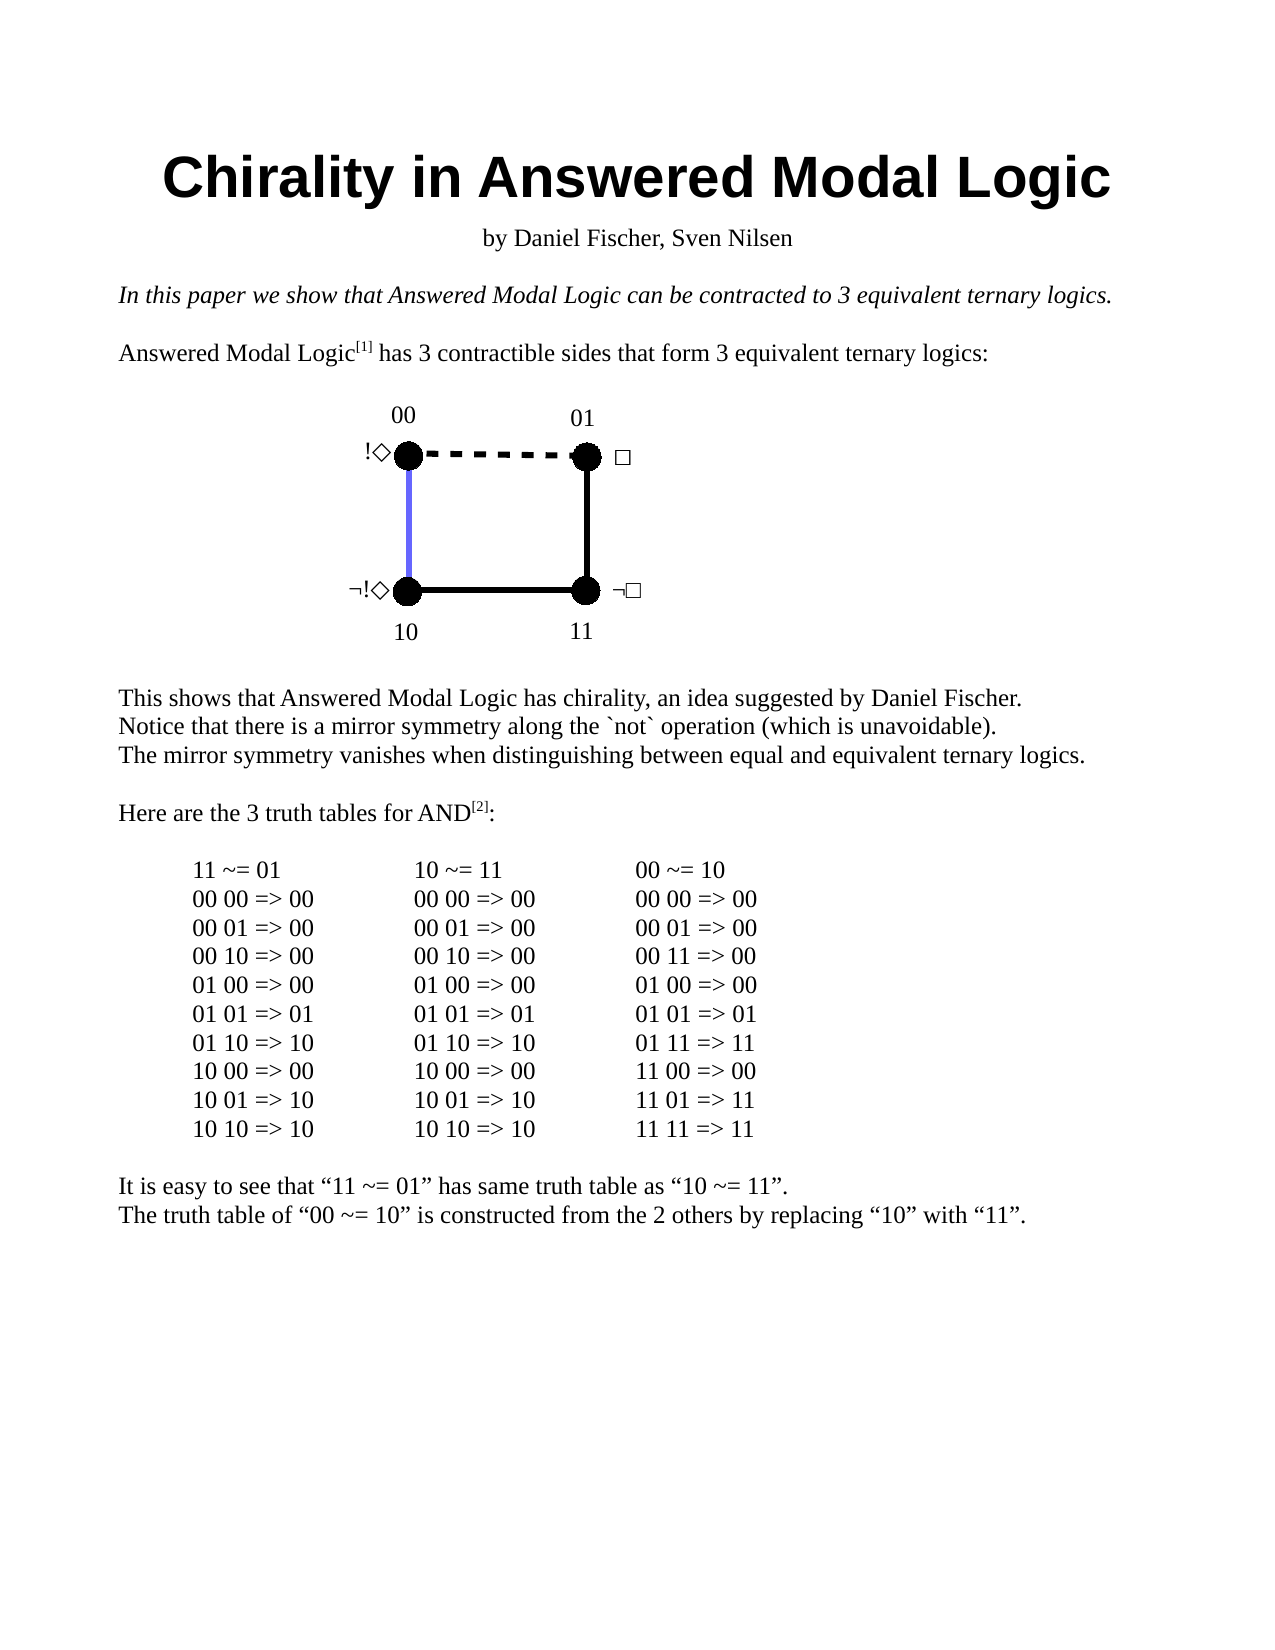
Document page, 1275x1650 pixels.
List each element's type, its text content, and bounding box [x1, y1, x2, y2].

text 01 01 => 01 01 01 => 01 01 01 => 01 [118, 999, 1157, 1028]
text by Daniel Fischer, Sven Nilsen [118, 223, 1157, 251]
text Answered Modal Logic[1] has 3 contractible sides that form 3 equivalent ternary logics: [118, 338, 1157, 366]
text Notice that there is a mirror symmetry along the `not` operation (which is unavoidable). [118, 711, 1157, 740]
text 10 10 => 10 10 10 => 10 11 11 => 11 [118, 1114, 1157, 1143]
text 00 10 => 00 00 10 => 00 00 11 => 00 [118, 941, 1157, 970]
text This shows that Answered Modal Logic has chirality, an idea suggested by Daniel Fischer. [118, 683, 1157, 711]
text Here are the 3 truth tables for AND[2]: [118, 798, 1157, 826]
title Chirality in Answered Modal Logic [118, 143, 1157, 210]
text 01 10 => 10 01 10 => 10 01 11 => 11 [118, 1028, 1157, 1056]
text The mirror symmetry vanishes when distinguishing between equal and equivalent ternary logics. [118, 740, 1157, 769]
text It is easy to see that “11 ~= 01” has same truth table as “10 ~= 11”. [118, 1171, 1157, 1200]
text 10 01 => 10 10 01 => 10 11 01 => 11 [118, 1085, 1157, 1114]
text 11 ~= 01 10 ~= 11 00 ~= 10 [118, 855, 1157, 884]
text 10 00 => 00 10 00 => 00 11 00 => 00 [118, 1056, 1157, 1085]
text The truth table of “00 ~= 10” is constructed from the 2 others by replacing “10” with “11”. [118, 1200, 1157, 1229]
text 00 00 => 00 00 00 => 00 00 00 => 00 [118, 884, 1157, 913]
text 00 01 => 00 00 01 => 00 00 01 => 00 [118, 913, 1157, 941]
text In this paper we show that Answered Modal Logic can be contracted to 3 equivalent ternary logics. [118, 280, 1157, 309]
text 01 00 => 00 01 00 => 00 01 00 => 00 [118, 970, 1157, 999]
